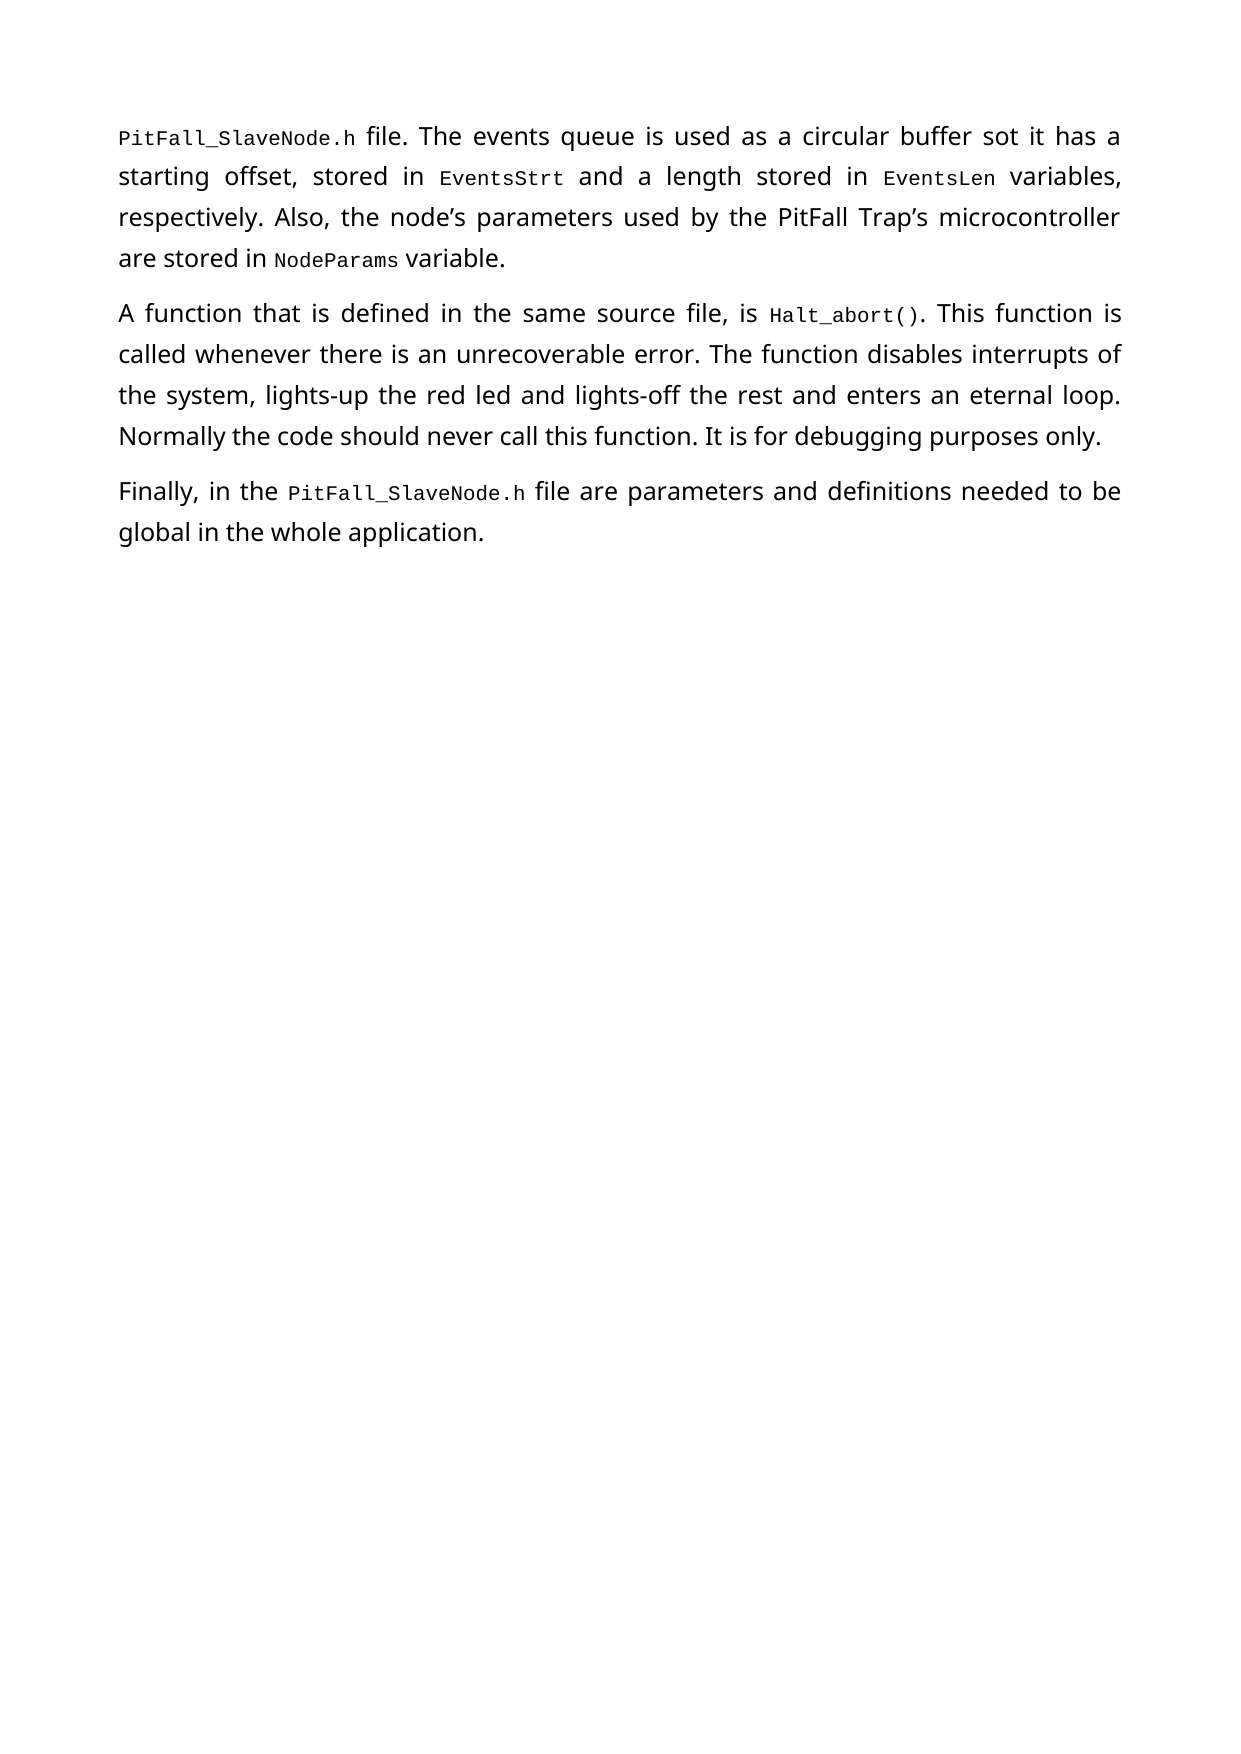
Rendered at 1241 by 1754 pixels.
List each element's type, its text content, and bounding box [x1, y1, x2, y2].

text Finally, in the PitFall_SlaveNode.h file are parameters and definitions needed to be global in the whole application. [118, 474, 1122, 549]
text PitFall_SlaveNode.h file. The events queue is used as a circular buffer sot it has a starting offset, stored in EventsStrt and a length stored in EventsLen variables, respectively. Also, the node’s parameters used by the PitFall Trap’s microcontroller are stored in NodeParams variable. [118, 118, 1122, 275]
text A function that is defined in the same source file, is Halt_abort(). This function is called whenever there is an unrecoverable error. The function disables interrupts of the system, lights-up the red led and lights-off the rest and enters an eternal loop. Normally the code should never call this function. It is for debugging purposes only. [118, 296, 1122, 453]
